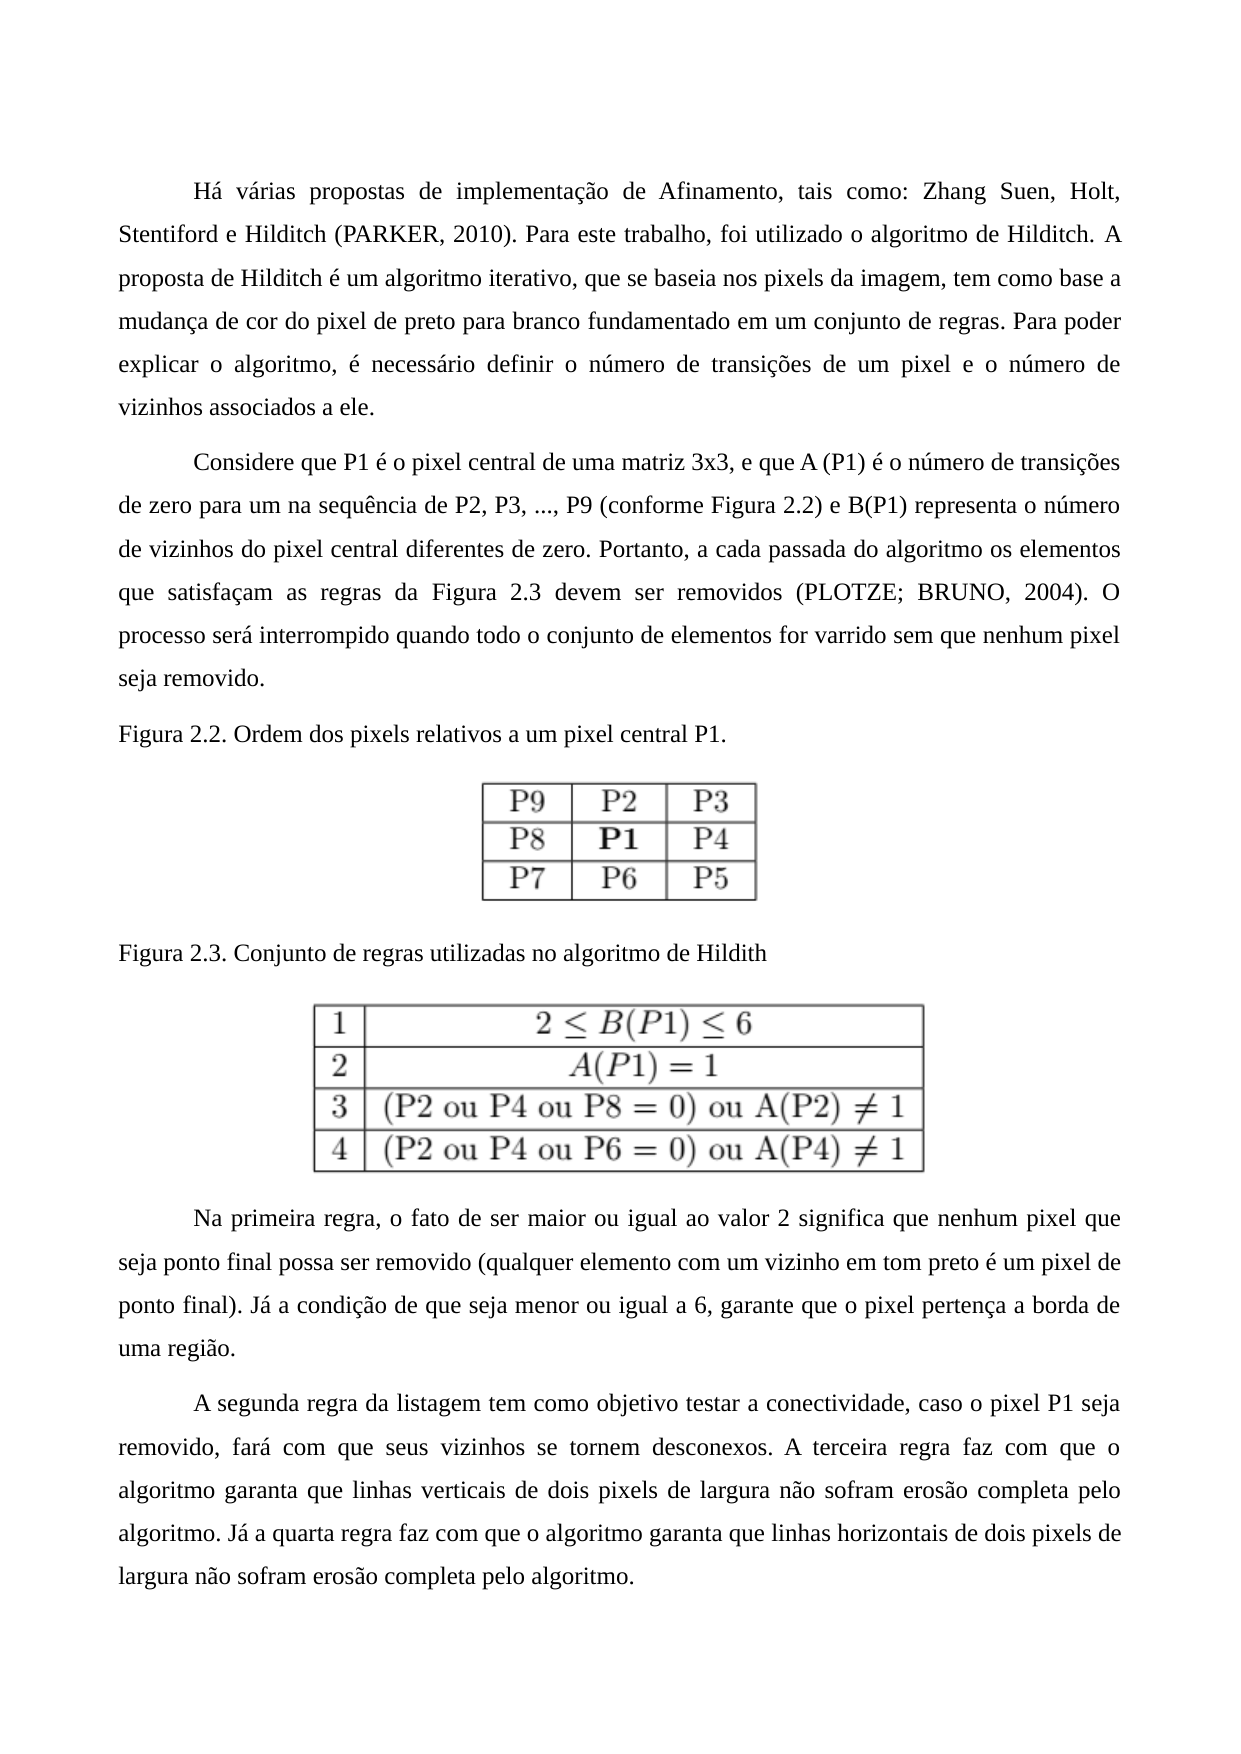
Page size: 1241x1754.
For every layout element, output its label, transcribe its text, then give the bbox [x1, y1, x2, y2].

picture [303, 993, 931, 1177]
text Na primeira regra, o fato de ser maior ou igual ao valor 2 significa que nenhum pixel que seja ponto final possa ser removido (qualquer elemento com um vizinho em tom preto é um pixel de ponto final). Já a condição de que seja menor ou igual a 6, garante que o pixel pertença a borda de uma região. [118, 1203, 1122, 1362]
picture [465, 774, 775, 912]
text Figura 2.3. Conjunto de regras utilizadas no algoritmo de Hildith [118, 938, 1116, 967]
text A segunda regra da listagem tem como objetivo testar a conectividade, caso o pixel P1 seja removido, fará com que seus vizinhos se tornem desconexos. A terceira regra faz com que o algoritmo garanta que linhas verticais de dois pixels de largura não sofram erosão completa pelo algoritmo. Já a quarta regra faz com que o algoritmo garanta que linhas horizontais de dois pixels de largura não sofram erosão completa pelo algoritmo. [118, 1388, 1122, 1590]
text Há várias propostas de implementação de Afinamento, tais como: Zhang Suen, Holt, Stentiford e Hilditch (PARKER, 2010). Para este trabalho, foi utilizado o algoritmo de Hilditch. A proposta de Hilditch é um algoritmo iterativo, que se baseia nos pixels da imagem, tem como base a mudança de cor do pixel de preto para branco fundamentado em um conjunto de regras. Para poder explicar o algoritmo, é necessário definir o número de transições de um pixel e o número de vizinhos associados a ele. [118, 176, 1122, 421]
text Considere que P1 é o pixel central de uma matriz 3x3, e que A (P1) é o número de transições de zero para um na sequência de P2, P3, ..., P9 (conforme Figura 2.2) e B(P1) representa o número de vizinhos do pixel central diferentes de zero. Portanto, a cada passada do algoritmo os elementos que satisfaçam as regras da Figura 2.3 devem ser removidos (PLOTZE; BRUNO, 2004). O processo será interrompido quando todo o conjunto de elementos for varrido sem que nenhum pixel seja removido. [118, 447, 1122, 692]
text Figura 2.2. Ordem dos pixels relativos a um pixel central P1. [118, 719, 1116, 747]
